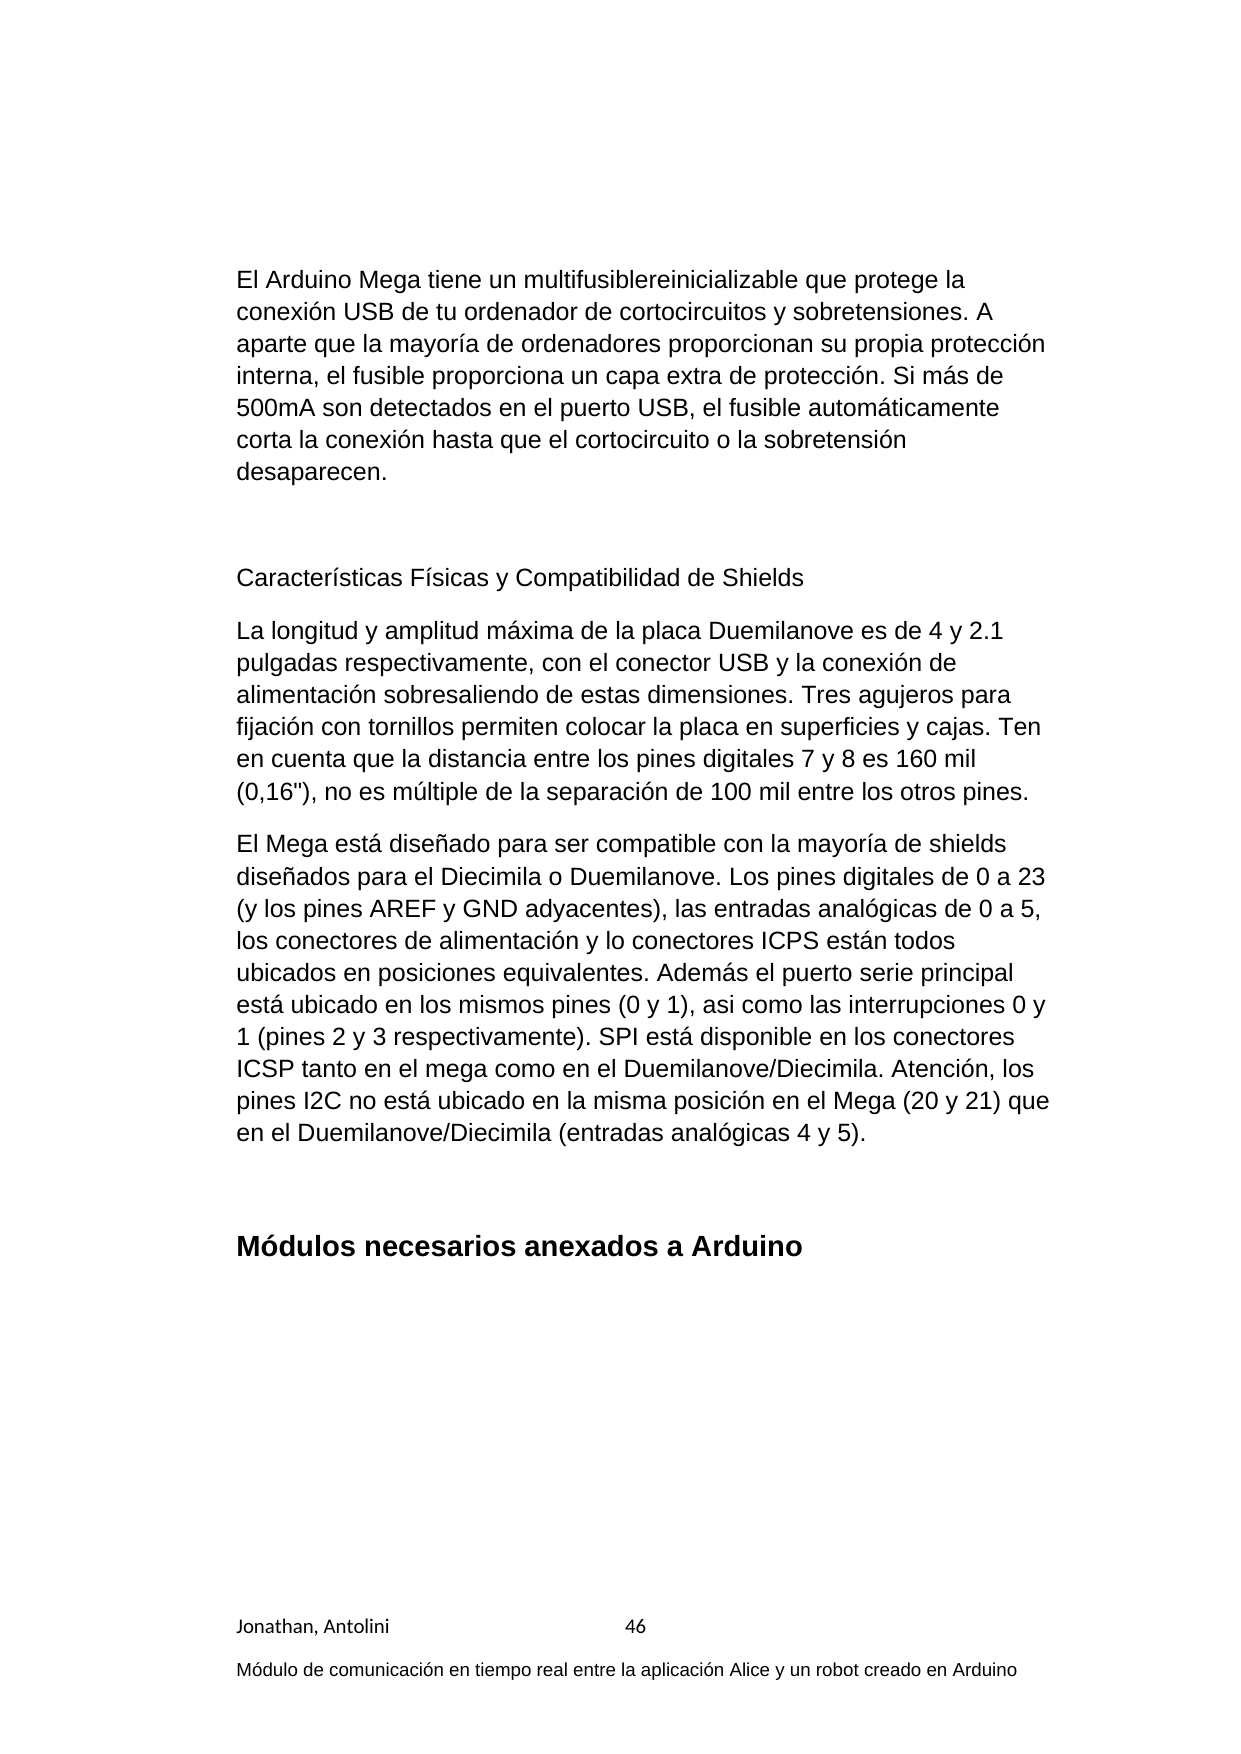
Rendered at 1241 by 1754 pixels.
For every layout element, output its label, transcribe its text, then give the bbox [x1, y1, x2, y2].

text Características Físicas y Compatibilidad de Shields [236, 564, 1063, 592]
subtitle Módulos necesarios anexados a Arduino [236, 1230, 1063, 1263]
text El Arduino Mega tiene un multifusiblereinicializable que protege la conexión USB de tu ordenador de cortocircuitos y sobretensiones. A aparte que la mayoría de ordenadores proporcionan su propia protección interna, el fusible proporciona un capa extra de protección. Si más de 500mA son detectados en el puerto USB, el fusible automáticamente corta la conexión hasta que el cortocircuito o la sobretensión desaparecen. [236, 266, 1063, 486]
text La longitud y amplitud máxima de la placa Duemilanove es de 4 y 2.1 pulgadas respectivamente, con el conector USB y la conexión de alimentación sobresaliendo de estas dimensiones. Tres agujeros para fijación con tornillos permiten colocar la placa en superficies y cajas. Ten en cuenta que la distancia entre los pines digitales 7 y 8 es 160 mil (0,16"), no es múltiple de la separación de 100 mil entre los otros pines. [236, 617, 1063, 805]
text El Mega está diseñado para ser compatible con la mayoría de shields diseñados para el Diecimila o Duemilanove. Los pines digitales de 0 a 23 (y los pines AREF y GND adyacentes), las entradas analógicas de 0 a 5, los conectores de alimentación y lo conectores ICPS están todos ubicados en posiciones equivalentes. Además el puerto serie principal está ubicado en los mismos pines (0 y 1), asi como las interrupciones 0 y 1 (pines 2 y 3 respectivamente). SPI está disponible en los conectores ICSP tanto en el mega como en el Duemilanove/Diecimila. Atención, los pines I2C no está ubicado en la misma posición en el Mega (20 y 21) que en el Duemilanove/Diecimila (entradas analógicas 4 y 5). [236, 830, 1063, 1147]
